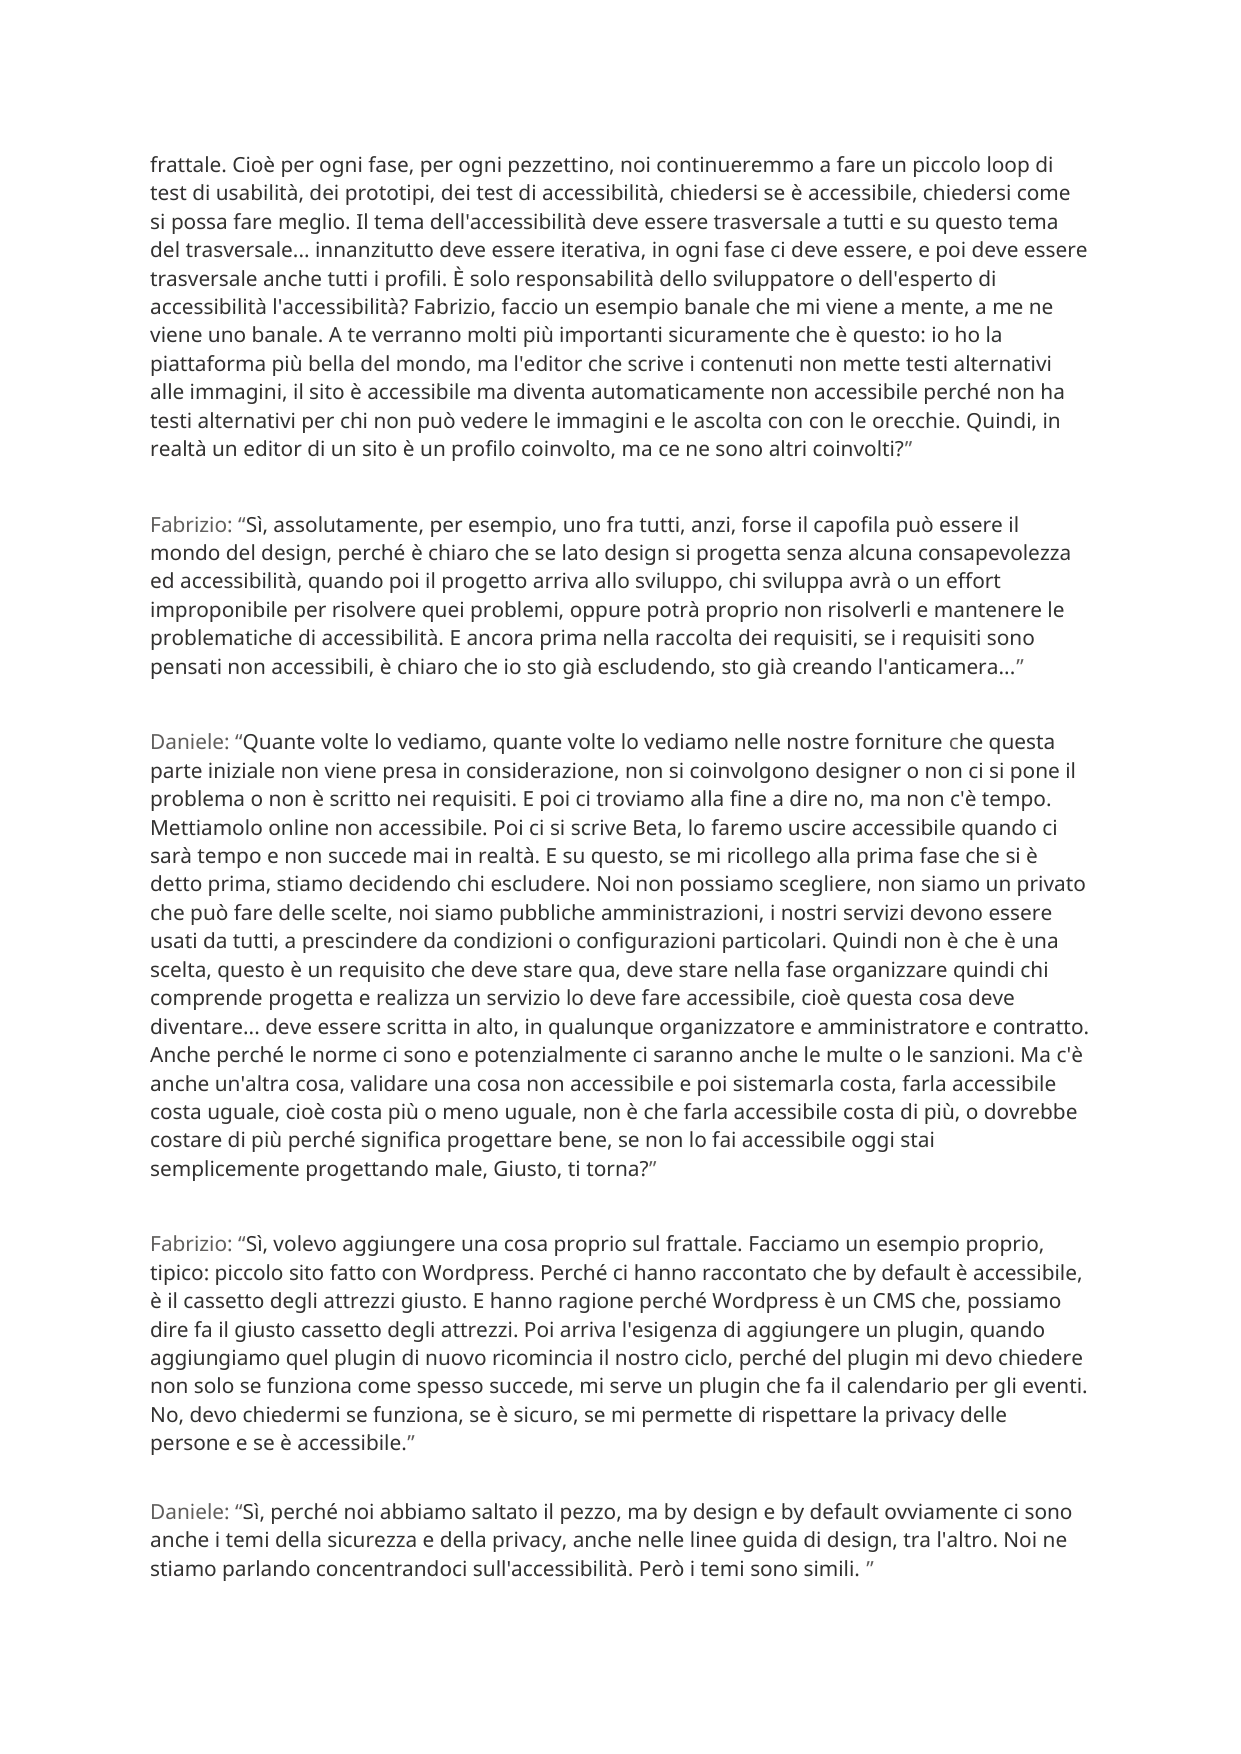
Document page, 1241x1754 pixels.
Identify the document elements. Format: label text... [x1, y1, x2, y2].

text Daniele: “Sì, perché noi abbiamo saltato il pezzo, ma by design e by default ovviamente ci sono anche i temi della sicurezza e della privacy, anche nelle linee guida di design, tra l'altro. Noi ne stiamo parlando concentrandoci sull'accessibilità. Però i temi sono simili. ” [150, 1468, 1090, 1582]
text Fabrizio: “Sì, volevo aggiungere una cosa proprio sul frattale. Facciamo un esempio proprio, tipico: piccolo sito fatto con Wordpress. Perché ci hanno raccontato che by default è accessibile, è il cassetto degli attrezzi giusto. E hanno ragione perché Wordpress è un CMS che, possiamo dire fa il giusto cassetto degli attrezzi. Poi arriva l'esigenza di aggiungere un plugin, quando aggiungiamo quel plugin di nuovo ricomincia il nostro ciclo, perché del plugin mi devo chiedere non solo se funziona come spesso succede, mi serve un plugin che fa il calendario per gli eventi. No, devo chiedermi se funziona, se è sicuro, se mi permette di rispettare la privacy delle persone e se è accessibile.” [150, 1229, 1090, 1457]
text Daniele: “Quante volte lo vediamo, quante volte lo vediamo nelle nostre forniture che questa parte iniziale non viene presa in considerazione, non si coinvolgono designer o non ci si pone il problema o non è scritto nei requisiti. E poi ci troviamo alla fine a dire no, ma non c'è tempo. Mettiamolo online non accessibile. Poi ci si scrive Beta, lo faremo uscire accessibile quando ci sarà tempo e non succede mai in realtà. E su questo, se mi ricollego alla prima fase che si è detto prima, stiamo decidendo chi escludere. Noi non possiamo scegliere, non siamo un privato che può fare delle scelte, noi siamo pubbliche amministrazioni, i nostri servizi devono essere usati da tutti, a prescindere da condizioni o configurazioni particolari. Quindi non è che è una scelta, questo è un requisito che deve stare qua, deve stare nella fase organizzare quindi chi comprende progetta e realizza un servizio lo deve fare accessibile, cioè questa cosa deve diventare... deve essere scritta in alto, in qualunque organizzatore e amministratore e contratto. Anche perché le norme ci sono e potenzialmente ci saranno anche le multe o le sanzioni. Ma c'è anche un'altra cosa, validare una cosa non accessibile e poi sistemarla costa, farla accessibile costa uguale, cioè costa più o meno uguale, non è che farla accessibile costa di più, o dovrebbe costare di più perché significa progettare bene, se non lo fai accessibile oggi stai semplicemente progettando male, Giusto, ti torna?” [150, 727, 1090, 1182]
text Fabrizio: “Sì, assolutamente, per esempio, uno fra tutti, anzi, forse il capofila può essere il mondo del design, perché è chiaro che se lato design si progetta senza alcuna consapevolezza ed accessibilità, quando poi il progetto arriva allo sviluppo, chi sviluppa avrà o un effort improponibile per risolvere quei problemi, oppure potrà proprio non risolverli e mantenere le problematiche di accessibilità. E ancora prima nella raccolta dei requisiti, se i requisiti sono pensati non accessibili, è chiaro che io sto già escludendo, sto già creando l'anticamera...” [150, 510, 1090, 680]
text frattale. Cioè per ogni fase, per ogni pezzettino, noi continueremmo a fare un piccolo loop di test di usabilità, dei prototipi, dei test di accessibilità, chiedersi se è accessibile, chiedersi come si possa fare meglio. Il tema dell'accessibilità deve essere trasversale a tutti e su questo tema del trasversale... innanzitutto deve essere iterativa, in ogni fase ci deve essere, e poi deve essere trasversale anche tutti i profili. È solo responsabilità dello sviluppatore o dell'esperto di accessibilità l'accessibilità? Fabrizio, faccio un esempio banale che mi viene a mente, a me ne viene uno banale. A te verranno molti più importanti sicuramente che è questo: io ho la piattaforma più bella del mondo, ma l'editor che scrive i contenuti non mette testi alternativi alle immagini, il sito è accessibile ma diventa automaticamente non accessibile perché non ha testi alternativi per chi non può vedere le immagini e le ascolta con con le orecchie. Quindi, in realtà un editor di un sito è un profilo coinvolto, ma ce ne sono altri coinvolti?” [150, 150, 1090, 463]
